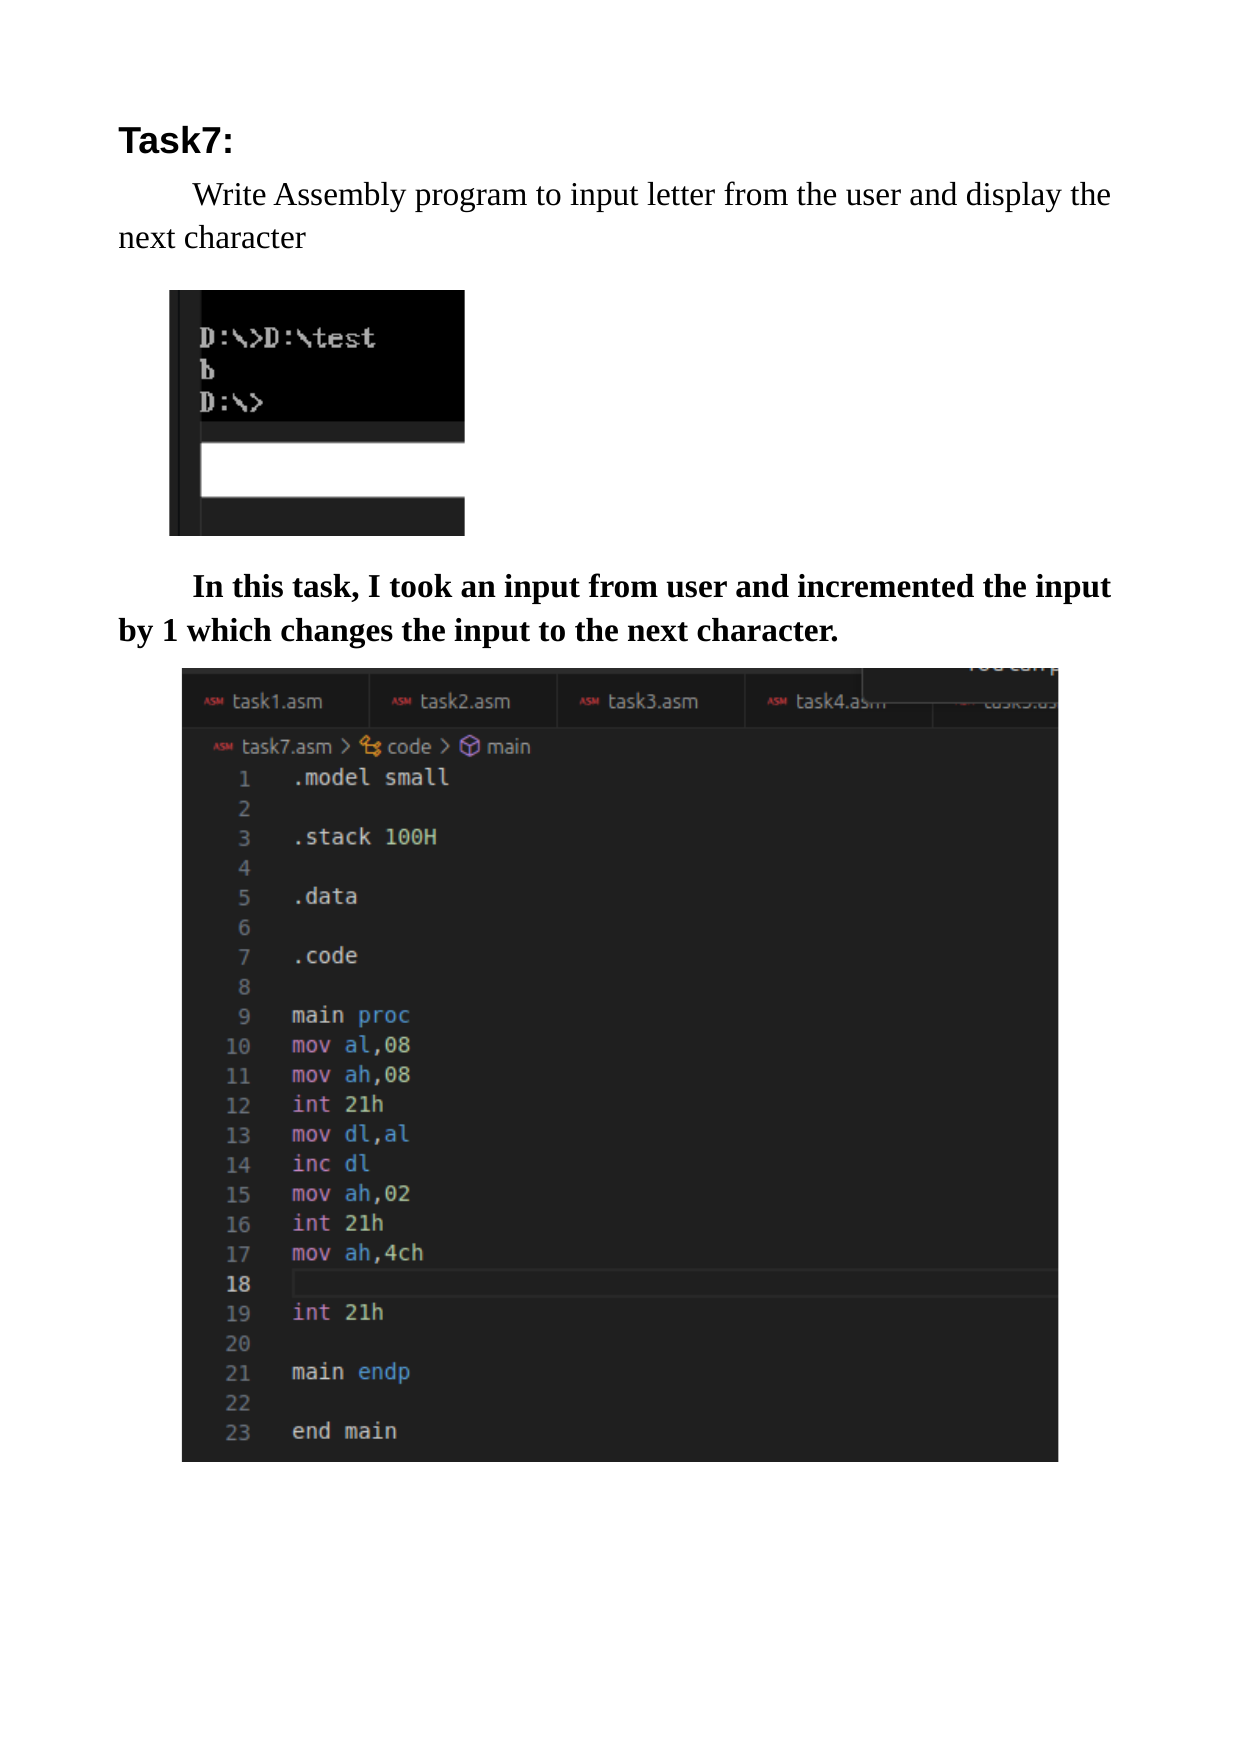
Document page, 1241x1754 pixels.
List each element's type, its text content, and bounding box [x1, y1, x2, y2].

subtitle Task7: [118, 118, 1122, 161]
picture [181, 668, 1059, 1462]
text In this task, I took an input from user and incremented the input by 1 which changes the input to the next character. [118, 566, 1122, 648]
text Write Assembly program to input letter from the user and display the next character [118, 174, 1122, 256]
picture [169, 290, 465, 536]
